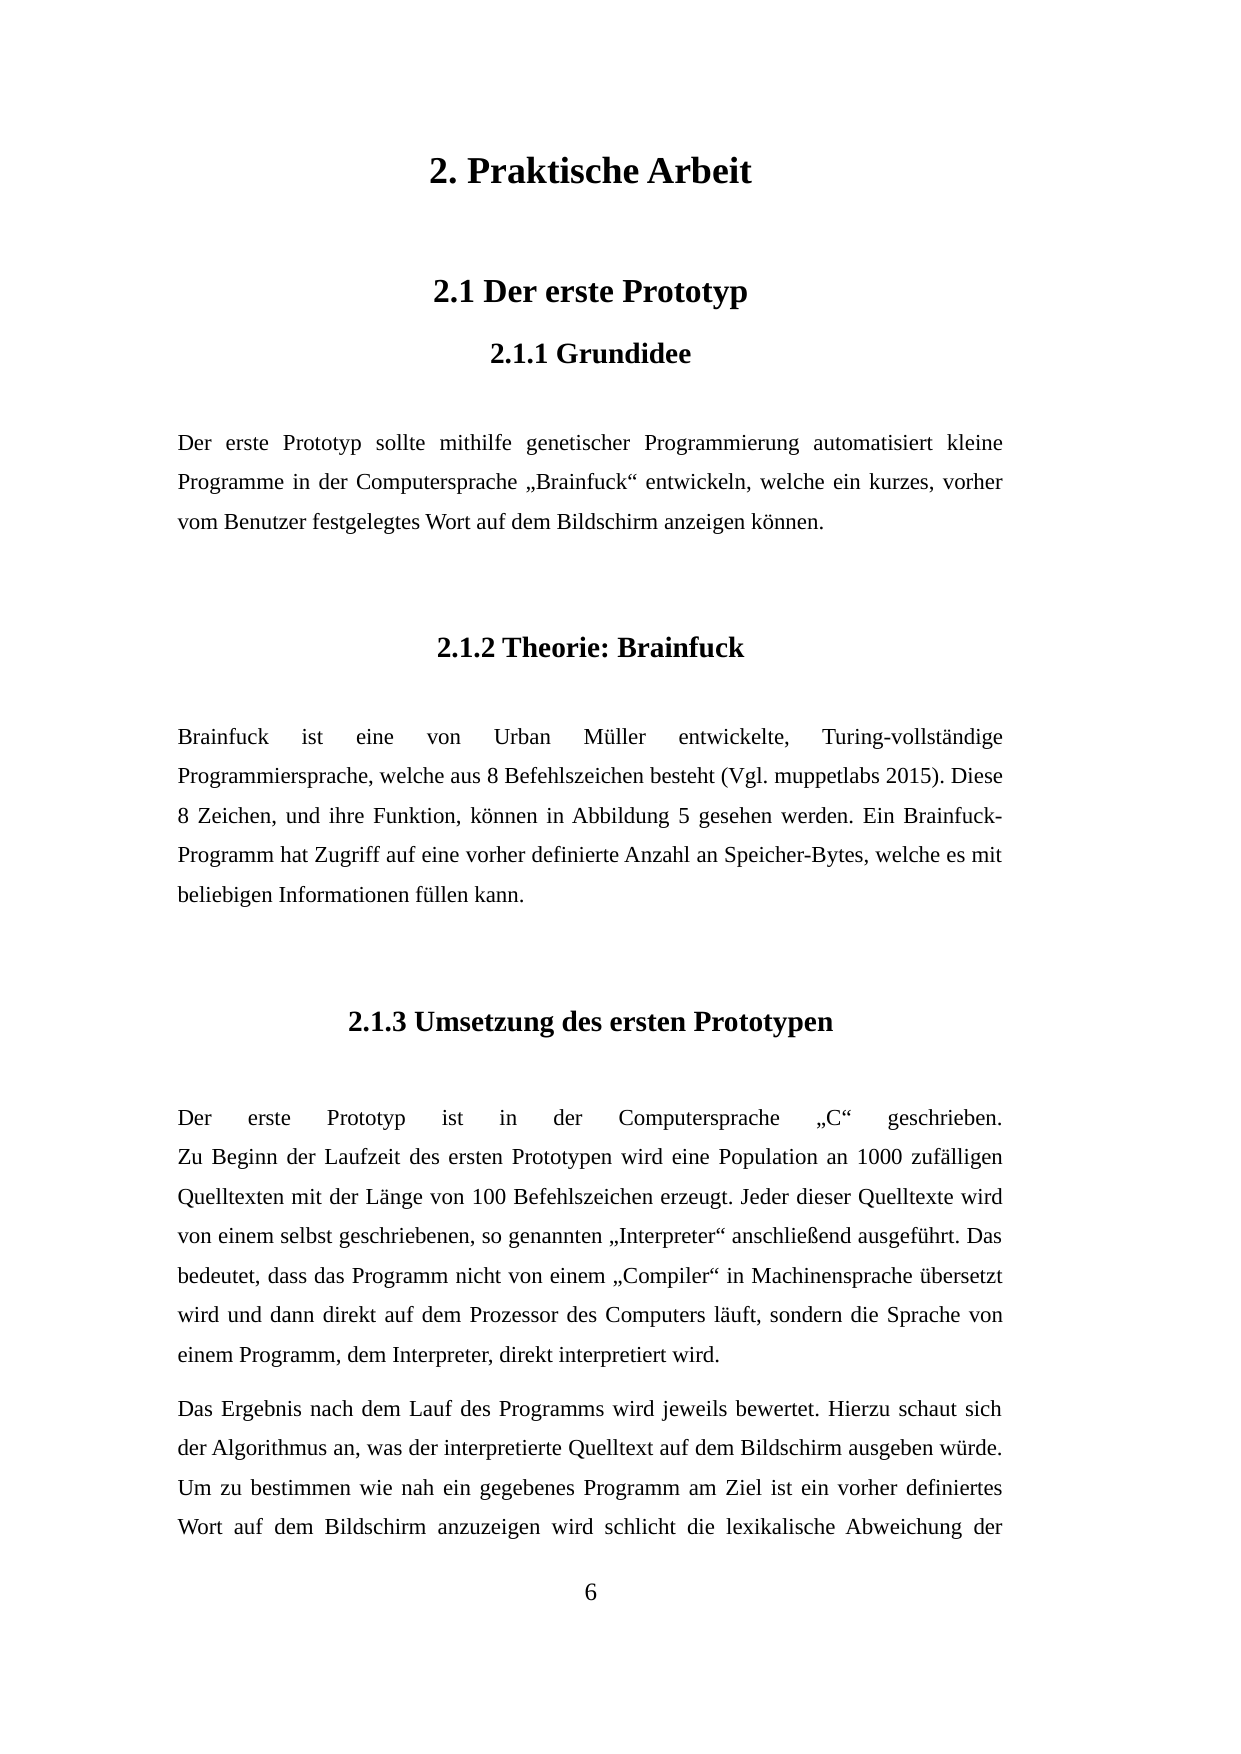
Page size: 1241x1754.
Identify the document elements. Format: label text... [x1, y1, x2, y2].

subtitle 2.1.1 Grundidee [177, 336, 1004, 370]
subtitle 2.1.2 Theorie: Brainfuck [177, 631, 1004, 664]
text Der erste Prototyp sollte mithilfe genetischer Programmierung automatisiert kleine Programme in der Computersprache „Brainfuck“ entwickeln, welche ein kurzes, vorher vom Benutzer festgelegtes Wort auf dem Bildschirm anzeigen können. [177, 429, 1004, 534]
subtitle 2. Praktische Arbeit [177, 148, 1004, 191]
text Brainfuck ist eine von Urban Müller entwickelte, Turing-vollständige Programmiersprache, welche aus 8 Befehlszeichen besteht (Vgl. muppetlabs 2015). Diese 8 Zeichen, und ihre Funktion, können in Abbildung 5 gesehen werden. Ein Brainfuck- Programm hat Zugriff auf eine vorher definierte Anzahl an Speicher-Bytes, welche es mit beliebigen Informationen füllen kann. [177, 723, 1004, 907]
text Der erste Prototyp ist in der Computersprache „C“ geschrieben. Zu Beginn der Laufzeit des ersten Prototypen wird eine Population an 1000 zufälligen Quelltexten mit der Länge von 100 Befehlszeichen erzeugt. Jeder dieser Quelltexte wird von einem selbst geschriebenen, so genannten „Interpreter“ anschließend ausgeführt. Das bedeutet, dass das Programm nicht von einem „Compiler“ in Machinensprache übersetzt wird und dann direkt auf dem Prozessor des Computers läuft, sondern die Sprache von einem Programm, dem Interpreter, direkt interpretiert wird. [177, 1104, 1004, 1367]
text Das Ergebnis nach dem Lauf des Programms wird jeweils bewertet. Hierzu schaut sich der Algorithmus an, was der interpretierte Quelltext auf dem Bildschirm ausgeben würde. Um zu bestimmen wie nah ein gegebenes Programm am Ziel ist ein vorher definiertes Wort auf dem Bildschirm anzuzeigen wird schlicht die lexikalische Abweichung der [177, 1395, 1004, 1539]
subtitle 2.1 Der erste Prototyp [177, 271, 1004, 309]
subtitle 2.1.3 Umsetzung des ersten Prototypen [177, 1003, 1004, 1037]
